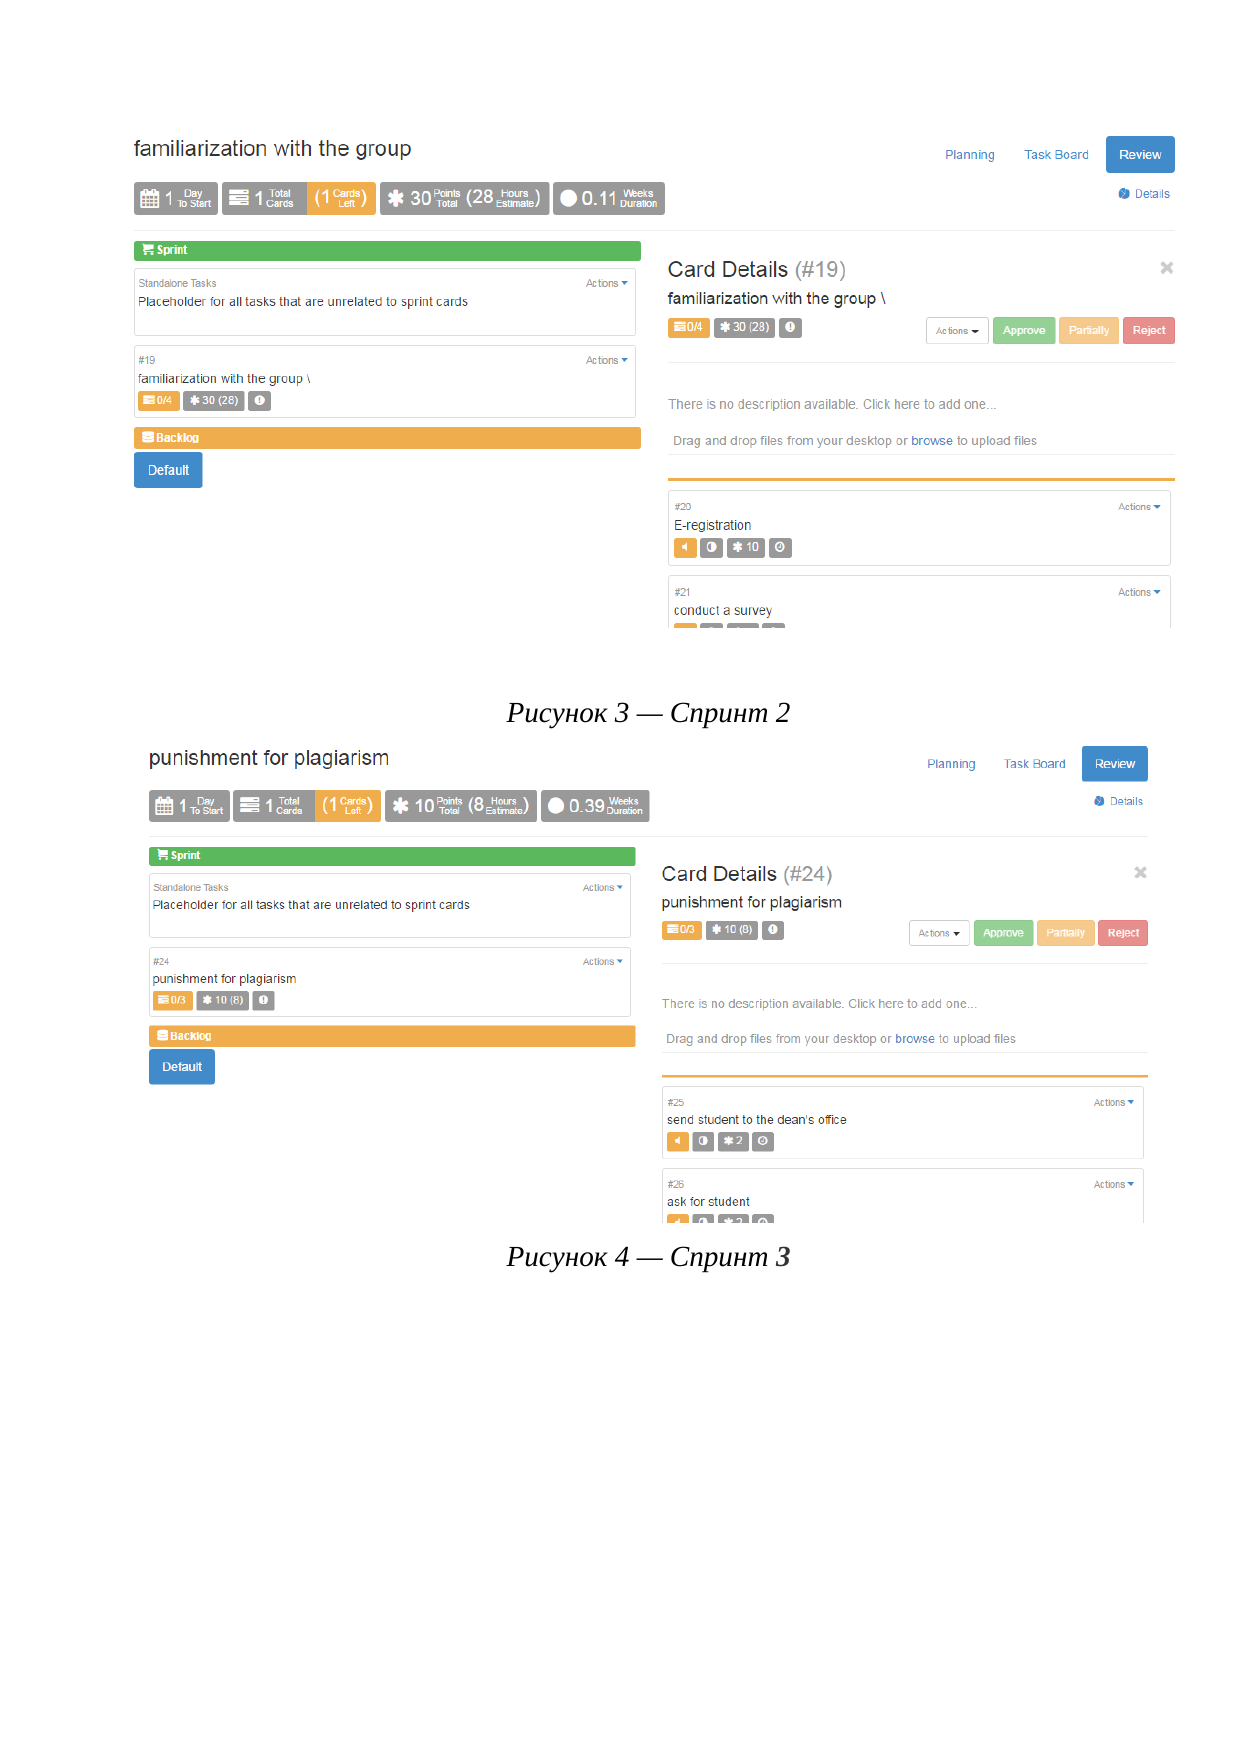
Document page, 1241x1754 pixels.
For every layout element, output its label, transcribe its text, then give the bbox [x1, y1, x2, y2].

text Рисунок 3 — Спринт 2 [118, 695, 1181, 728]
text Рисунок 4 — Спринт 3 [118, 1223, 1181, 1273]
